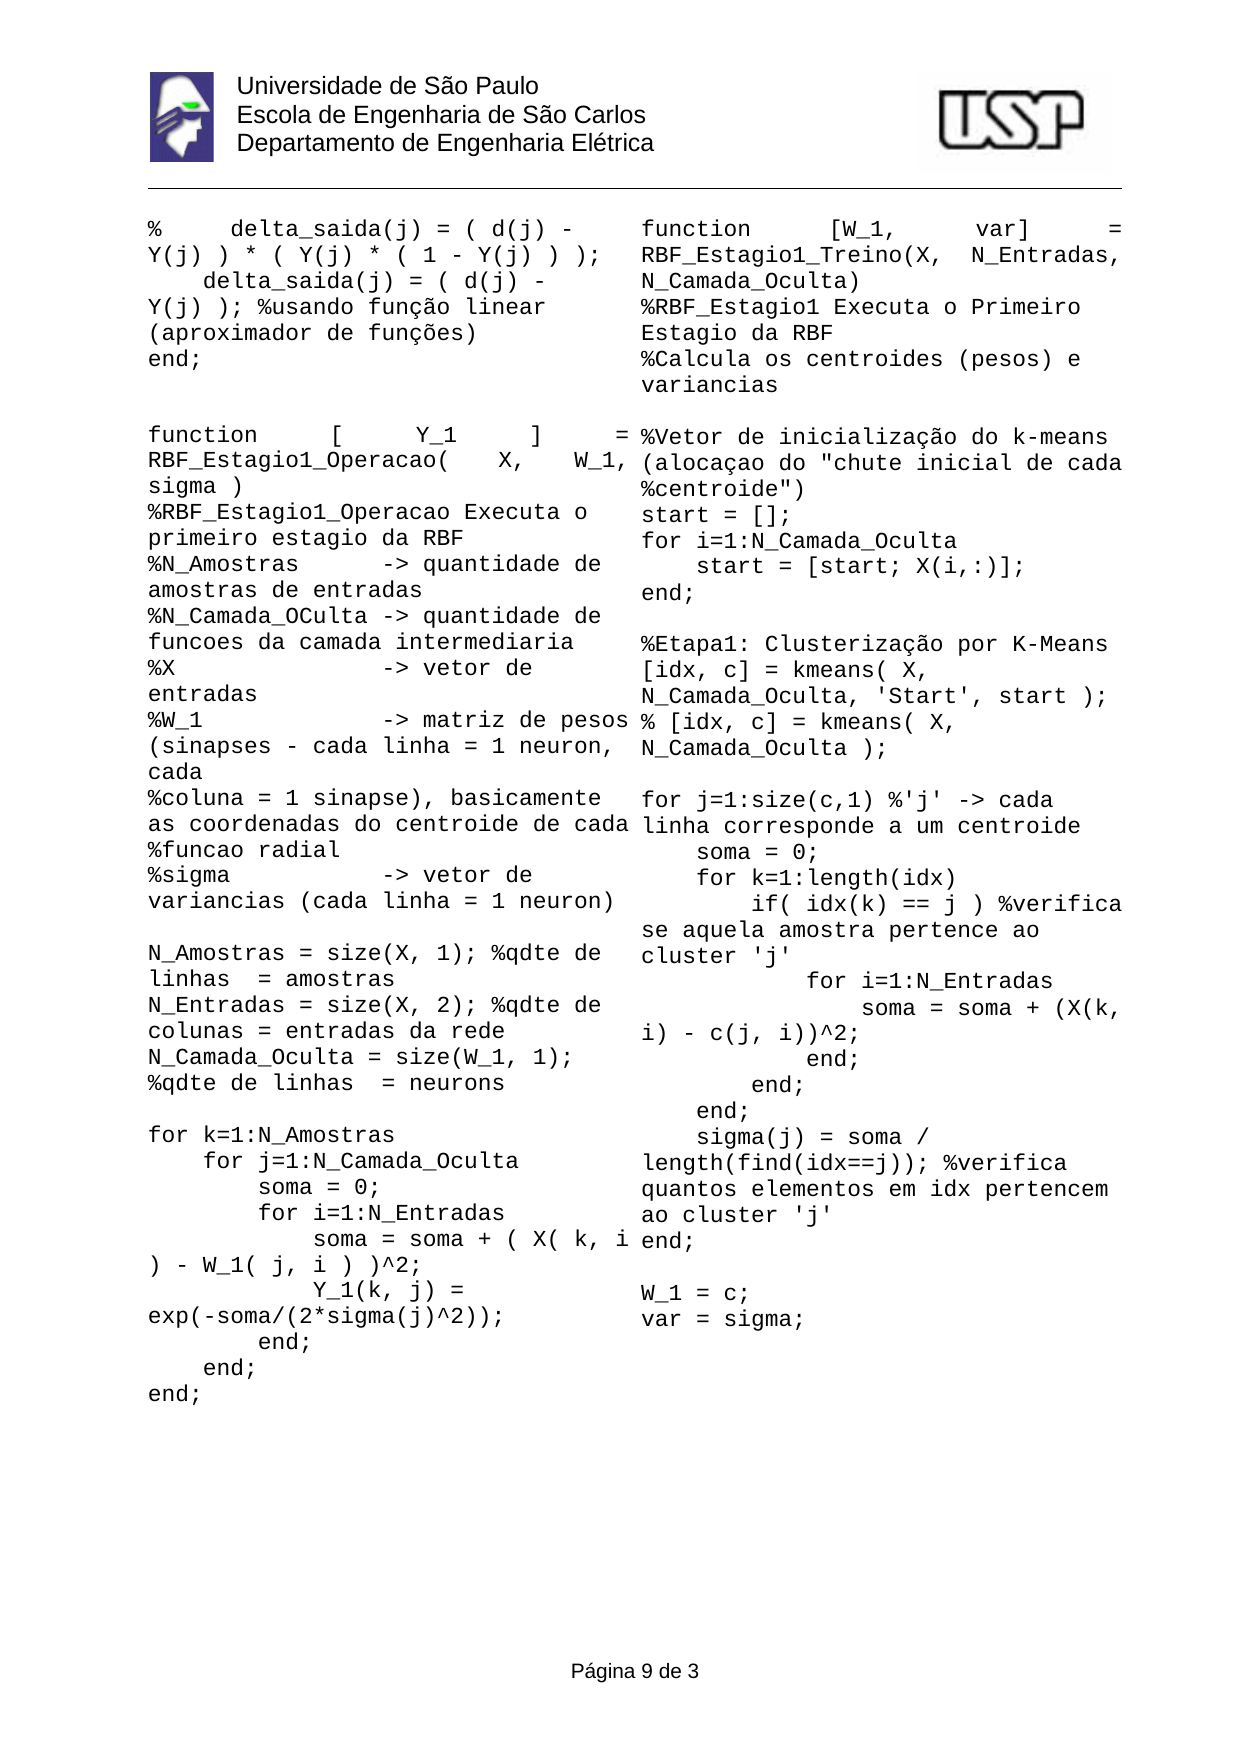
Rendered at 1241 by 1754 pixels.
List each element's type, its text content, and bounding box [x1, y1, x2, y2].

text soma = 0; [641, 840, 1122, 866]
text %RBF_Estagio1_Operacao Executa o primeiro estagio da RBF [148, 501, 629, 553]
text end; [641, 581, 1122, 607]
text soma = 0; [148, 1175, 629, 1201]
text %sigma -> vetor de variancias (cada linha = 1 neuron) [148, 864, 629, 916]
text W_1 = c; [641, 1281, 1122, 1307]
text for j=1:N_Camada_Oculta [148, 1149, 629, 1175]
text end; [641, 1048, 1122, 1074]
text %RBF_Estagio1 Executa o Primeiro Estagio da RBF [641, 296, 1122, 347]
text for k=1:N_Amostras [148, 1123, 629, 1149]
text %W_1 -> matriz de pesos (sinapses - cada linha = 1 neuron, cada [148, 708, 629, 786]
text end; [641, 1099, 1122, 1126]
text soma = soma + ( X( k, i ) - W_1( j, i ) )^2; [148, 1227, 629, 1279]
text var = sigma; [641, 1307, 1122, 1333]
text if( idx(k) == j ) %verifica se aquela amostra pertence ao cluster 'j' [641, 892, 1122, 970]
text %Calcula os centroides (pesos) e variancias [641, 347, 1122, 399]
text N_Entradas = size(X, 2); %qdte de colunas = entradas da rede [148, 993, 629, 1045]
text end; [148, 347, 629, 373]
text for k=1:length(idx) [641, 866, 1122, 892]
text N_Camada_Oculta = size(W_1, 1); %qdte de linhas = neurons [148, 1045, 629, 1097]
text %Etapa1: Clusterização por K-Means [641, 633, 1122, 659]
text % delta_saida(j) = ( d(j) - Y(j) ) * ( Y(j) * ( 1 - Y(j) ) ); [148, 218, 629, 269]
text sigma(j) = soma / length(find(idx==j)); %verifica quantos elementos em idx pertencem ao cluster 'j' [641, 1126, 1122, 1229]
text %centroide") [641, 477, 1122, 503]
text %coluna = 1 sinapse), basicamente as coordenadas do centroide de cada [148, 786, 629, 838]
text end; [641, 1074, 1122, 1099]
text function [W_1, var] = RBF_Estagio1_Treino(X, N_Entradas, N_Camada_Oculta) [641, 218, 1122, 296]
text % [idx, c] = kmeans( X, N_Camada_Oculta ); [641, 711, 1122, 762]
text end; [641, 1229, 1122, 1255]
text start = []; [641, 503, 1122, 529]
text end; [148, 1357, 629, 1383]
text delta_saida(j) = ( d(j) - Y(j) ); %usando função linear (aproximador de funções) [148, 269, 629, 347]
text %N_Camada_OCulta -> quantidade de funcoes da camada intermediaria [148, 604, 629, 656]
picture [149, 72, 214, 162]
text %N_Amostras -> quantidade de amostras de entradas [148, 553, 629, 604]
text Y_1(k, j) = exp(-soma/(2*sigma(j)^2)); [148, 1279, 629, 1331]
text end; [148, 1383, 629, 1408]
text [idx, c] = kmeans( X, N_Camada_Oculta, 'Start', start ); [641, 659, 1122, 711]
text end; [148, 1331, 629, 1357]
text for i=1:N_Camada_Oculta [641, 529, 1122, 555]
text start = [start; X(i,:)]; [641, 555, 1122, 581]
text function [ Y_1 ] = RBF_Estagio1_Operacao( X, W_1, sigma ) [148, 423, 629, 501]
picture [918, 71, 1112, 175]
text %X -> vetor de entradas [148, 656, 629, 708]
text for j=1:size(c,1) %'j' -> cada linha corresponde a um centroide [641, 788, 1122, 840]
text soma = soma + (X(k, i) - c(j, i))^2; [641, 996, 1122, 1048]
text for i=1:N_Entradas [641, 970, 1122, 996]
text for i=1:N_Entradas [148, 1201, 629, 1227]
text N_Amostras = size(X, 1); %qdte de linhas = amostras [148, 942, 629, 993]
text %funcao radial [148, 838, 629, 864]
text %Vetor de inicialização do k-means (alocaçao do "chute inicial de cada [641, 425, 1122, 477]
